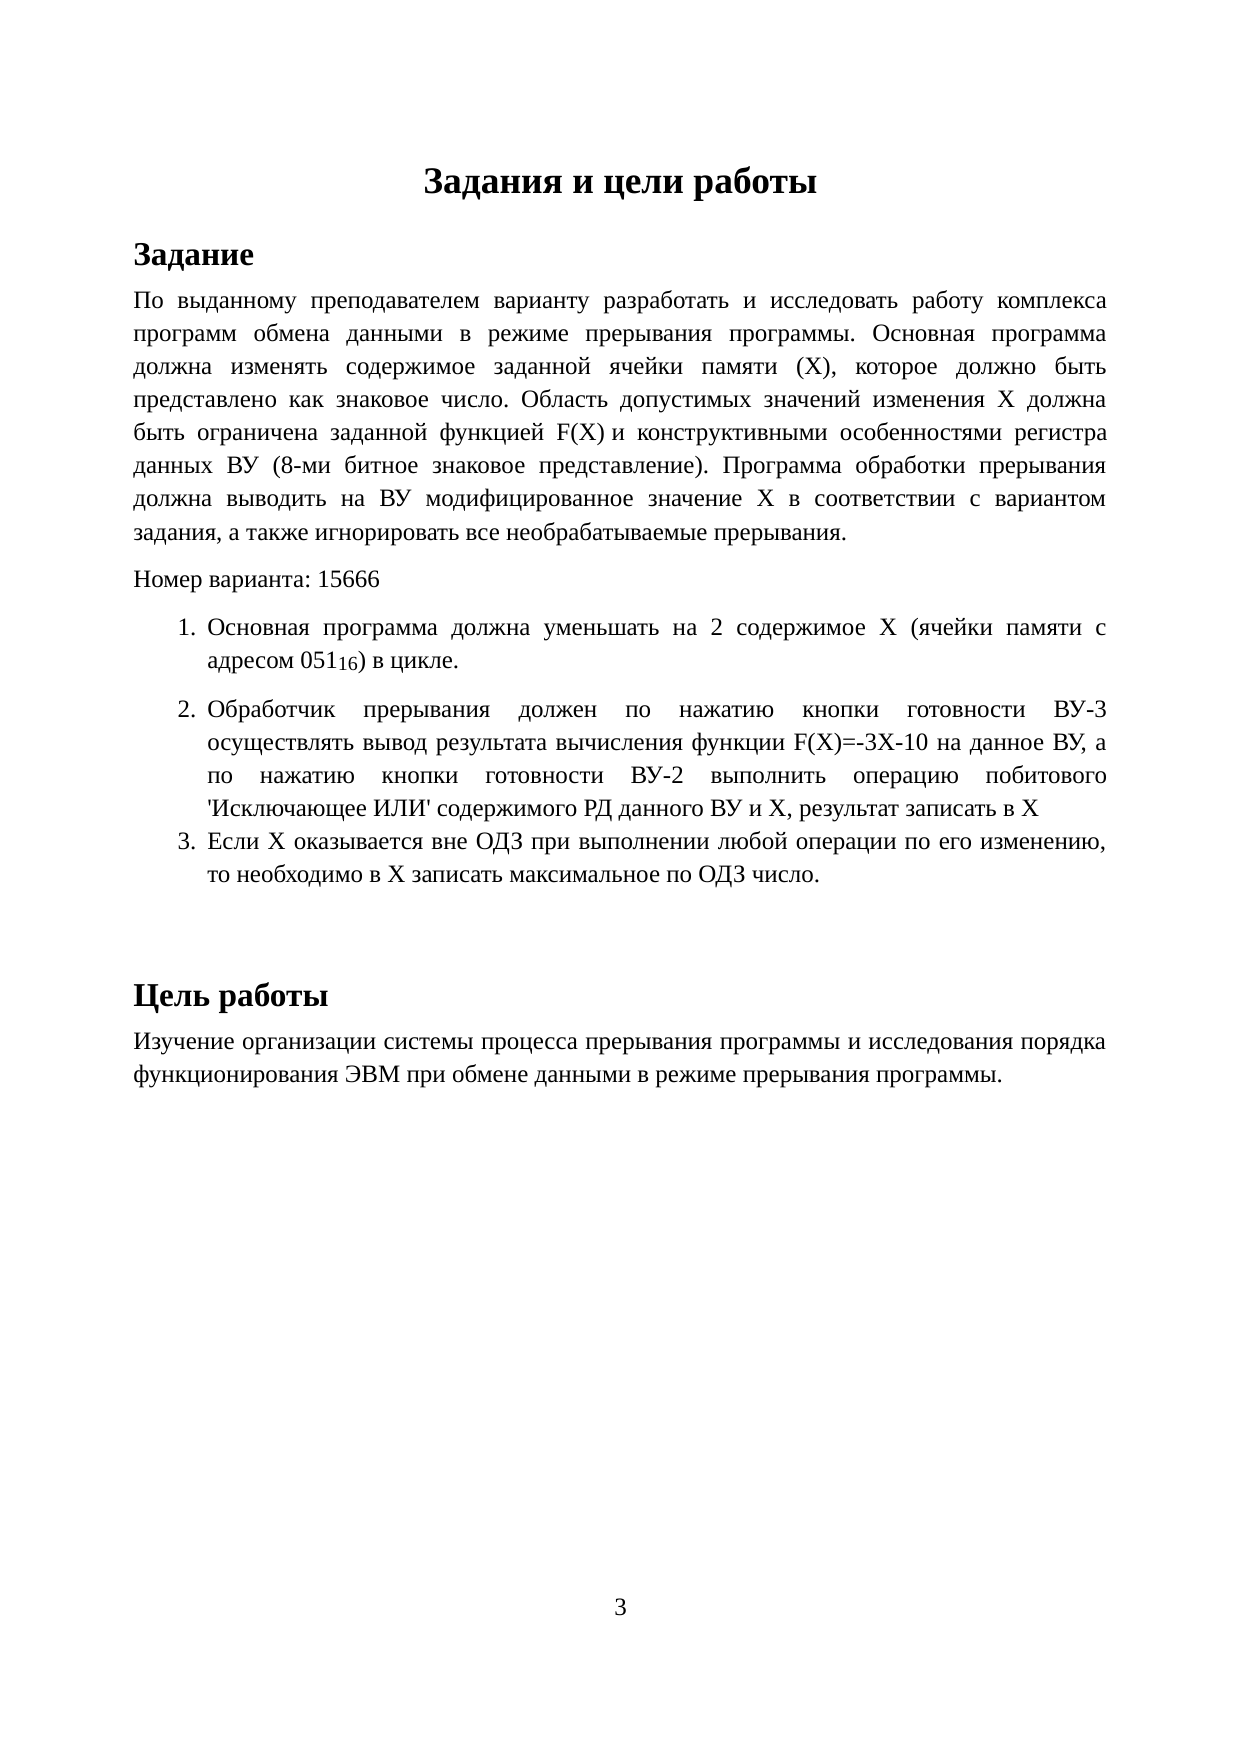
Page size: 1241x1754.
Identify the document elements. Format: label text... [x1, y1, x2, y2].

text Изучение организации системы процесса прерывания программы и исследования порядка функционирования ЭВМ при обмене данными в режиме прерывания программы. [133, 1026, 1107, 1088]
text Номер варианта: 15666 [133, 564, 1107, 593]
list Основная программа должна уменьшать на 2 содержимое X (ячейки памяти с адресом 05116) в цикле. [177, 612, 1107, 675]
subtitle Задания и цели работы [133, 158, 1107, 201]
subtitle Задание [133, 234, 1107, 273]
list Если Х оказывается вне ОДЗ при выполнении любой операции по его изменению, то необходимо в Х записать максимальное по ОДЗ число. [177, 826, 1107, 888]
text По выданному преподавателем варианту разработать и исследовать работу комплекса программ обмена данными в режиме прерывания программы. Основная программа должна изменять содержимое заданной ячейки памяти (Х), которое должно быть представлено как знаковое число. Область допустимых значений изменения Х должна быть ограничена заданной функцией F(X) и конструктивными особенностями регистра данных ВУ (8-ми битное знаковое представление). Программа обработки прерывания должна выводить на ВУ модифицированное значение Х в соответствии с вариантом задания, а также игнорировать все необрабатываемые прерывания. [133, 285, 1107, 545]
list Обработчик прерывания должен по нажатию кнопки готовности ВУ-3 осуществлять вывод результата вычисления функции F(X)=-3X-10 на данное ВУ, a по нажатию кнопки готовности ВУ-2 выполнить операцию побитового 'Исключающее ИЛИ' содержимого РД данного ВУ и Х, результат записать в Х [177, 694, 1107, 822]
subtitle Цель работы [133, 975, 1107, 1013]
